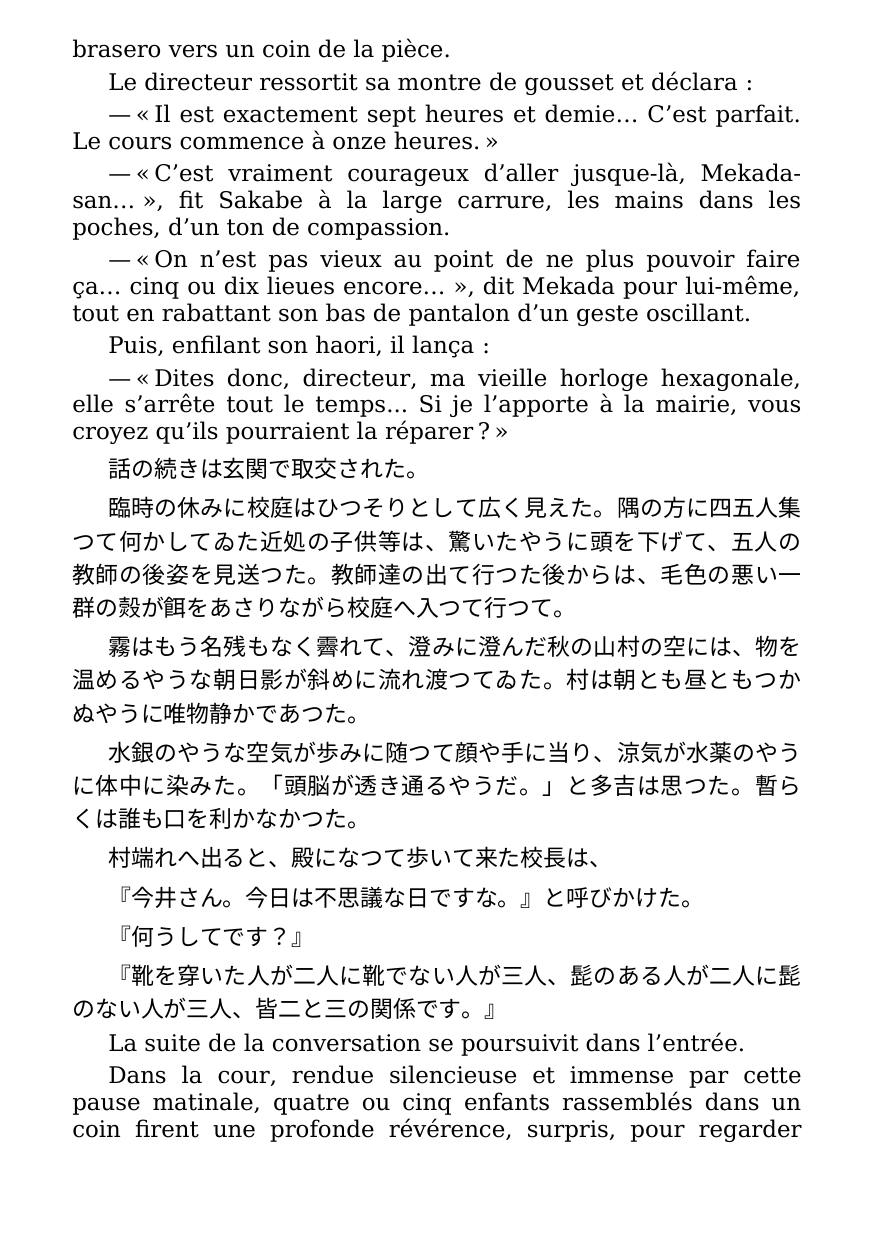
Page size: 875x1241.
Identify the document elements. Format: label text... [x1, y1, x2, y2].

text 村端れへ出ると、殿になつて歩いて来た校長は、 [72, 840, 802, 873]
text — « On n’est pas vieux au point de ne plus pouvoir faire ça… cinq ou dix lieues encore… », dit Mekada pour lui-même, tout en rabattant son bas de pantalon d’un geste oscillant. [72, 246, 802, 326]
text Dans la cour, rendue silencieuse et immense par cette pause matinale, quatre ou cinq enfants rassemblés dans un coin firent une profonde révérence, surpris, pour regarder [72, 1063, 802, 1143]
text 霧はもう名残もなく霽れて、澄みに澄んだ秋の山村の空には、物を温めるやうな朝日影が斜めに流れ渡つてゐた。村は朝とも昼ともつかぬやうに唯物静かであつた。 [72, 629, 802, 729]
text 話の続きは玄関で取交された。 [72, 451, 802, 484]
text — « C’est vraiment courageux d’aller jusque-là, Mekada-san… », fit Sakabe à la large carrure, les mains dans les poches, d’un ton de compassion. [72, 161, 802, 241]
text Puis, enfilant son haori, il lança : [72, 332, 802, 359]
text — « Il est exactement sept heures et demie… C’est parfait. Le cours commence à onze heures. » [72, 101, 802, 154]
text — « Dites donc, directeur, ma vieille horloge hexagonale, elle s’arrête tout le temps... Si je l’apporte à la mairie, vous croyez qu’ils pourraient la réparer ? » [72, 365, 802, 445]
text La suite de la conversation se poursuivit dans l’entrée. [72, 1030, 802, 1057]
text 水銀のやうな空気が歩みに随つて顔や手に当り、涼気が水薬のやうに体中に染みた。「頭脳が透き通るやうだ。」と多吉は思つた。暫らくは誰も口を利かなかつた。 [72, 734, 802, 834]
text Le directeur ressortit sa montre de gousset et déclara : [72, 69, 802, 95]
text 臨時の休みに校庭はひつそりとして広く見えた。隅の方に四五人集つて何かしてゐた近処の子供等は、驚いたやうに頭を下げて、五人の教師の後姿を見送つた。教師達の出て行つた後からは、毛色の悪い一群の㷤が餌をあさりながら校庭へ入つて行つて。 [72, 490, 802, 623]
text 『今井さん。今日は不思議な日ですな。』と呼びかけた。 [72, 879, 802, 913]
text 『靴を穿いた人が二人に靴でない人が三人、髭のある人が二人に髭のない人が三人、皆二と三の関係です。』 [72, 958, 802, 1024]
text 『何うしてです？』 [72, 918, 802, 952]
text brasero vers un coin de la pièce. [72, 36, 802, 63]
